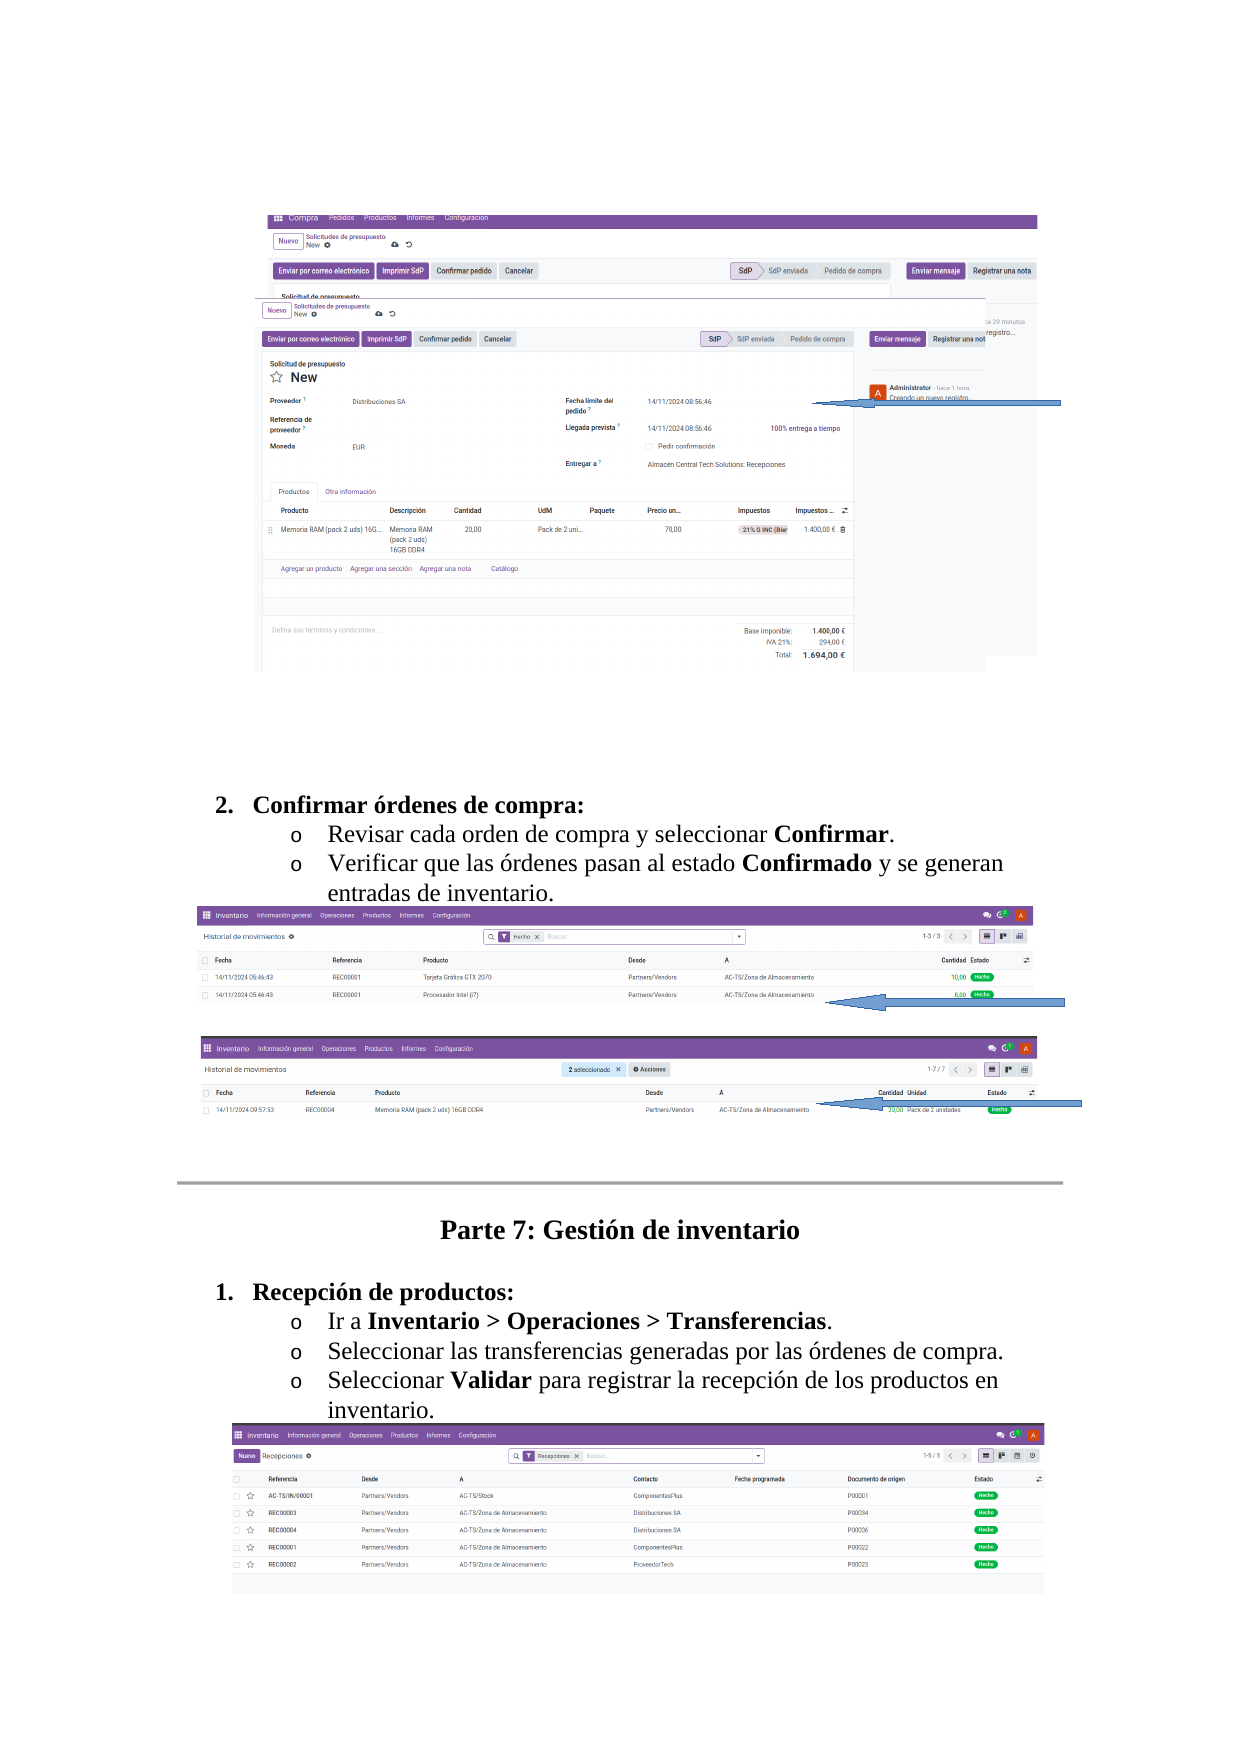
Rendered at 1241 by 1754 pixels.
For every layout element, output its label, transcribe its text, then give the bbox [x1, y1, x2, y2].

picture [255, 215, 1038, 672]
list Seleccionar las transferencias generadas por las órdenes de compra. [290, 1336, 1063, 1365]
list Seleccionar Validar para registrar la recepción de los productos en inventario. [290, 1365, 1063, 1424]
list Recepción de productos: [215, 1277, 1063, 1306]
list Confirmar órdenes de compra: [215, 790, 1063, 819]
picture [200, 1036, 1038, 1119]
subtitle Parte 7: Gestión de inventario [177, 1213, 1063, 1245]
picture [232, 1423, 1045, 1594]
list Revisar cada orden de compra y seleccionar Confirmar. [290, 819, 1063, 848]
picture [197, 906, 1034, 1004]
list Ir a Inventario > Operaciones > Transferencias. [290, 1306, 1063, 1336]
list Verificar que las órdenes pasan al estado Confirmado y se generan entradas de inventario. [290, 848, 1063, 907]
